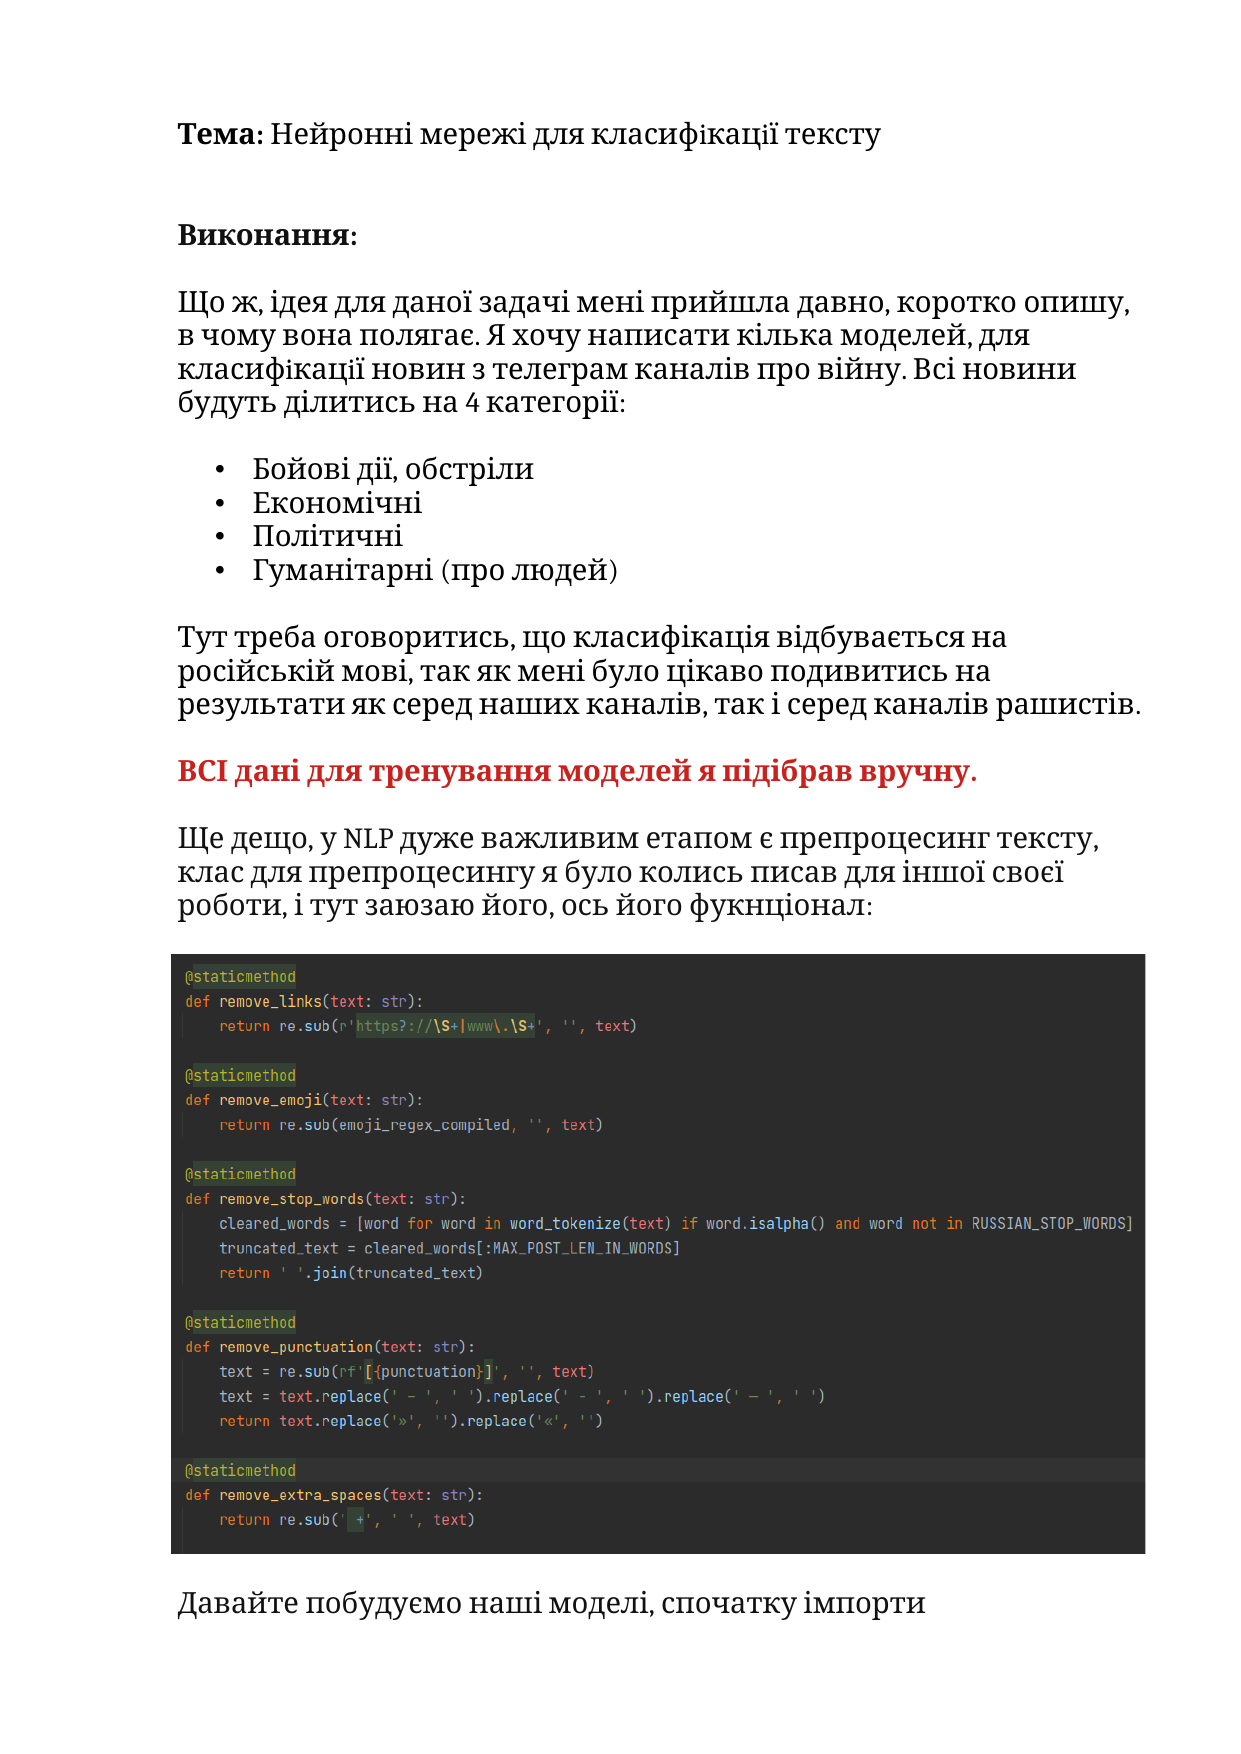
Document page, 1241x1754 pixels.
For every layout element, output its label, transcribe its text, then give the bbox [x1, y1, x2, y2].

text Виконання: [177, 219, 1152, 252]
text Давайте побудуємо наші моделі, спочатку імпорти [177, 1587, 1152, 1621]
list Економічні [215, 487, 1152, 521]
text Ще дещо, у NLP дуже важливим етапом є препроцесинг тексту, клас для препроцесингу я було колись писав для іншої своєї роботи, і тут заюзаю його, ось його фукнціонал: [177, 822, 1152, 923]
list Гуманітарні (про людей) [215, 554, 1152, 588]
text Що ж, ідея для даної задачі мені прийшла давно, коротко опишу, в чому вона полягає. Я хочу написати кілька моделей, для класифiкацiї новин з телеграм каналів про війну. Всі новини будуть ділитись на 4 категорії: [177, 286, 1152, 420]
list Політичні [215, 521, 1152, 554]
text Тема: Нейронні мережі для класифiкацiї тексту [177, 118, 1152, 152]
list Бойові дії, обстріли [215, 453, 1152, 487]
text Тут треба оговоритись, що класифікація відбувається на російській мові, так як мені було цікаво подивитись на результати як серед наших каналів, так і серед каналів рашистів. [177, 621, 1152, 722]
picture [171, 954, 1146, 1554]
text ВСІ дані для тренування моделей я підібрав вручну. [177, 755, 1152, 789]
